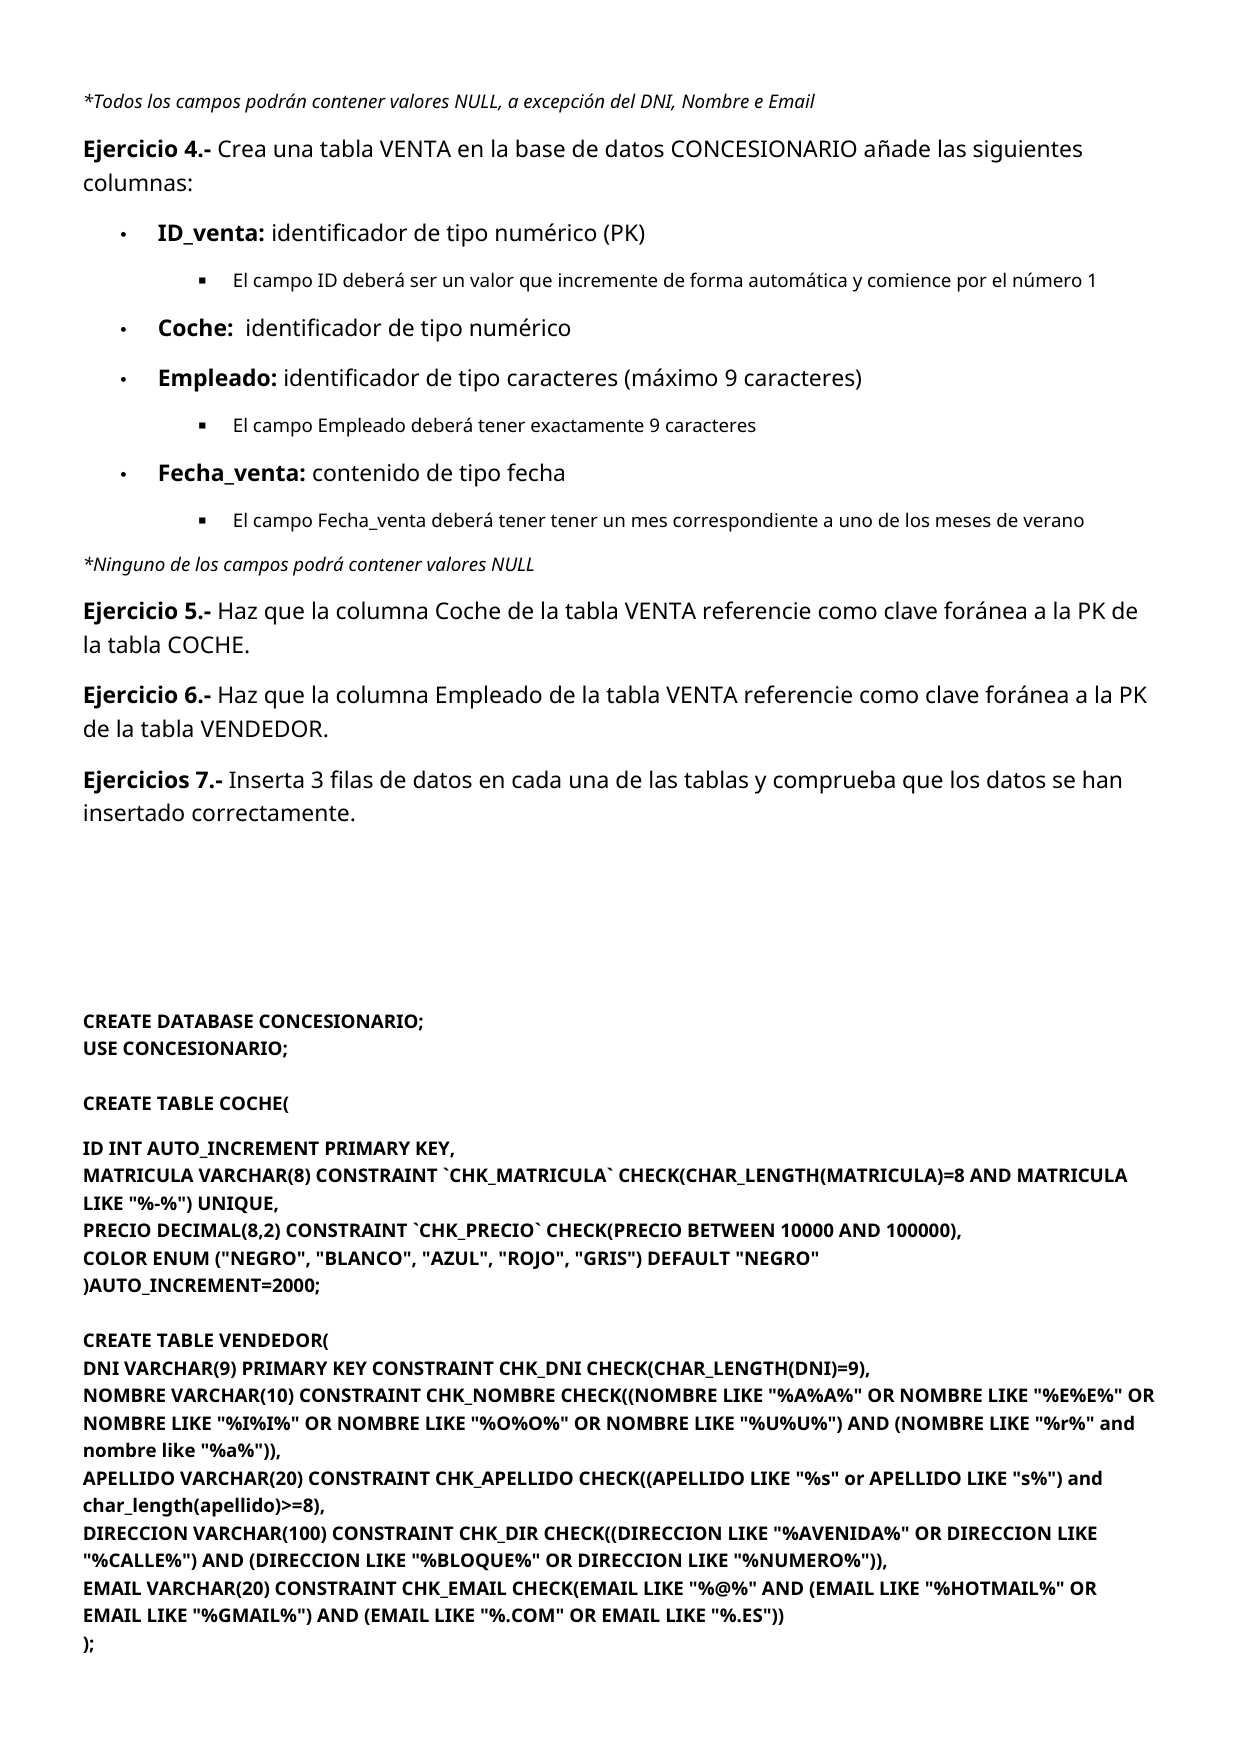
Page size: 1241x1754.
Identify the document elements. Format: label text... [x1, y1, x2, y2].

list El campo Empleado deberá tener exactamente 9 caracteres [195, 412, 1157, 438]
list El campo Fecha_venta deberá tener tener un mes correspondiente a uno de los meses de verano [195, 507, 1157, 532]
list ID_venta: identificador de tipo numérico (PK) [120, 217, 1157, 248]
text CREATE DATABASE CONCESIONARIO; USE CONCESIONARIO; CREATE TABLE COCHE( [83, 1008, 1157, 1116]
list El campo ID deberá ser un valor que incremente de forma automática y comience por el número 1 [195, 267, 1157, 293]
text *Todos los campos podrán contener valores NULL, a excepción del DNI, Nombre e Email [83, 89, 1157, 114]
list *Ninguno de los campos podrá contener valores NULL [83, 551, 1157, 577]
text ID INT AUTO_INCREMENT PRIMARY KEY, MATRICULA VARCHAR(8) CONSTRAINT `CHK_MATRICULA` CHECK(CHAR_LENGTH(MATRICULA)=8 AND MATRICULA LIKE "%-%") UNIQUE, PRECIO DECIMAL(8,2) CONSTRAINT `CHK_PRECIO` CHECK(PRECIO BETWEEN 10000 AND 100000), COLOR ENUM ("NEGRO", "BLANCO", "AZUL", "ROJO", "GRIS") DEFAULT "NEGRO" )AUTO_INCREMENT=2000; CREATE TABLE VENDEDOR( DNI VARCHAR(9) PRIMARY KEY CONSTRAINT CHK_DNI CHECK(CHAR_LENGTH(DNI)=9), NOMBRE VARCHAR(10) CONSTRAINT CHK_NOMBRE CHECK((NOMBRE LIKE "%A%A%" OR NOMBRE LIKE "%E%E%" OR NOMBRE LIKE "%I%I%" OR NOMBRE LIKE "%O%O%" OR NOMBRE LIKE "%U%U%") AND (NOMBRE LIKE "%r%" and nombre like "%a%")), APELLIDO VARCHAR(20) CONSTRAINT CHK_APELLIDO CHECK((APELLIDO LIKE "%s" or APELLIDO LIKE "s%") and char_length(apellido)>=8), DIRECCION VARCHAR(100) CONSTRAINT CHK_DIR CHECK((DIRECCION LIKE "%AVENIDA%" OR DIRECCION LIKE "%CALLE%") AND (DIRECCION LIKE "%BLOQUE%" OR DIRECCION LIKE "%NUMERO%")), EMAIL VARCHAR(20) CONSTRAINT CHK_EMAIL CHECK(EMAIL LIKE "%@%" AND (EMAIL LIKE "%HOTMAIL%" OR EMAIL LIKE "%GMAIL%") AND (EMAIL LIKE "%.COM" OR EMAIL LIKE "%.ES")) ); [83, 1135, 1157, 1655]
list Coche: identificador de tipo numérico [120, 312, 1157, 343]
text Ejercicio 6.- Haz que la columna Empleado de la tabla VENTA referencie como clave foránea a la PK de la tabla VENDEDOR. [83, 679, 1157, 744]
text Ejercicios 7.- Inserta 3 filas de datos en cada una de las tablas y comprueba que los datos se han insertado correctamente. [83, 764, 1157, 829]
text Ejercicio 5.- Haz que la columna Coche de la tabla VENTA referencie como clave foránea a la PK de la tabla COCHE. [83, 595, 1157, 660]
list Empleado: identificador de tipo caracteres (máximo 9 caracteres) [120, 362, 1157, 393]
text Ejercicio 4.- Crea una tabla VENTA en la base de datos CONCESIONARIO añade las siguientes columnas: [83, 133, 1157, 198]
list Fecha_venta: contenido de tipo fecha [120, 457, 1157, 488]
